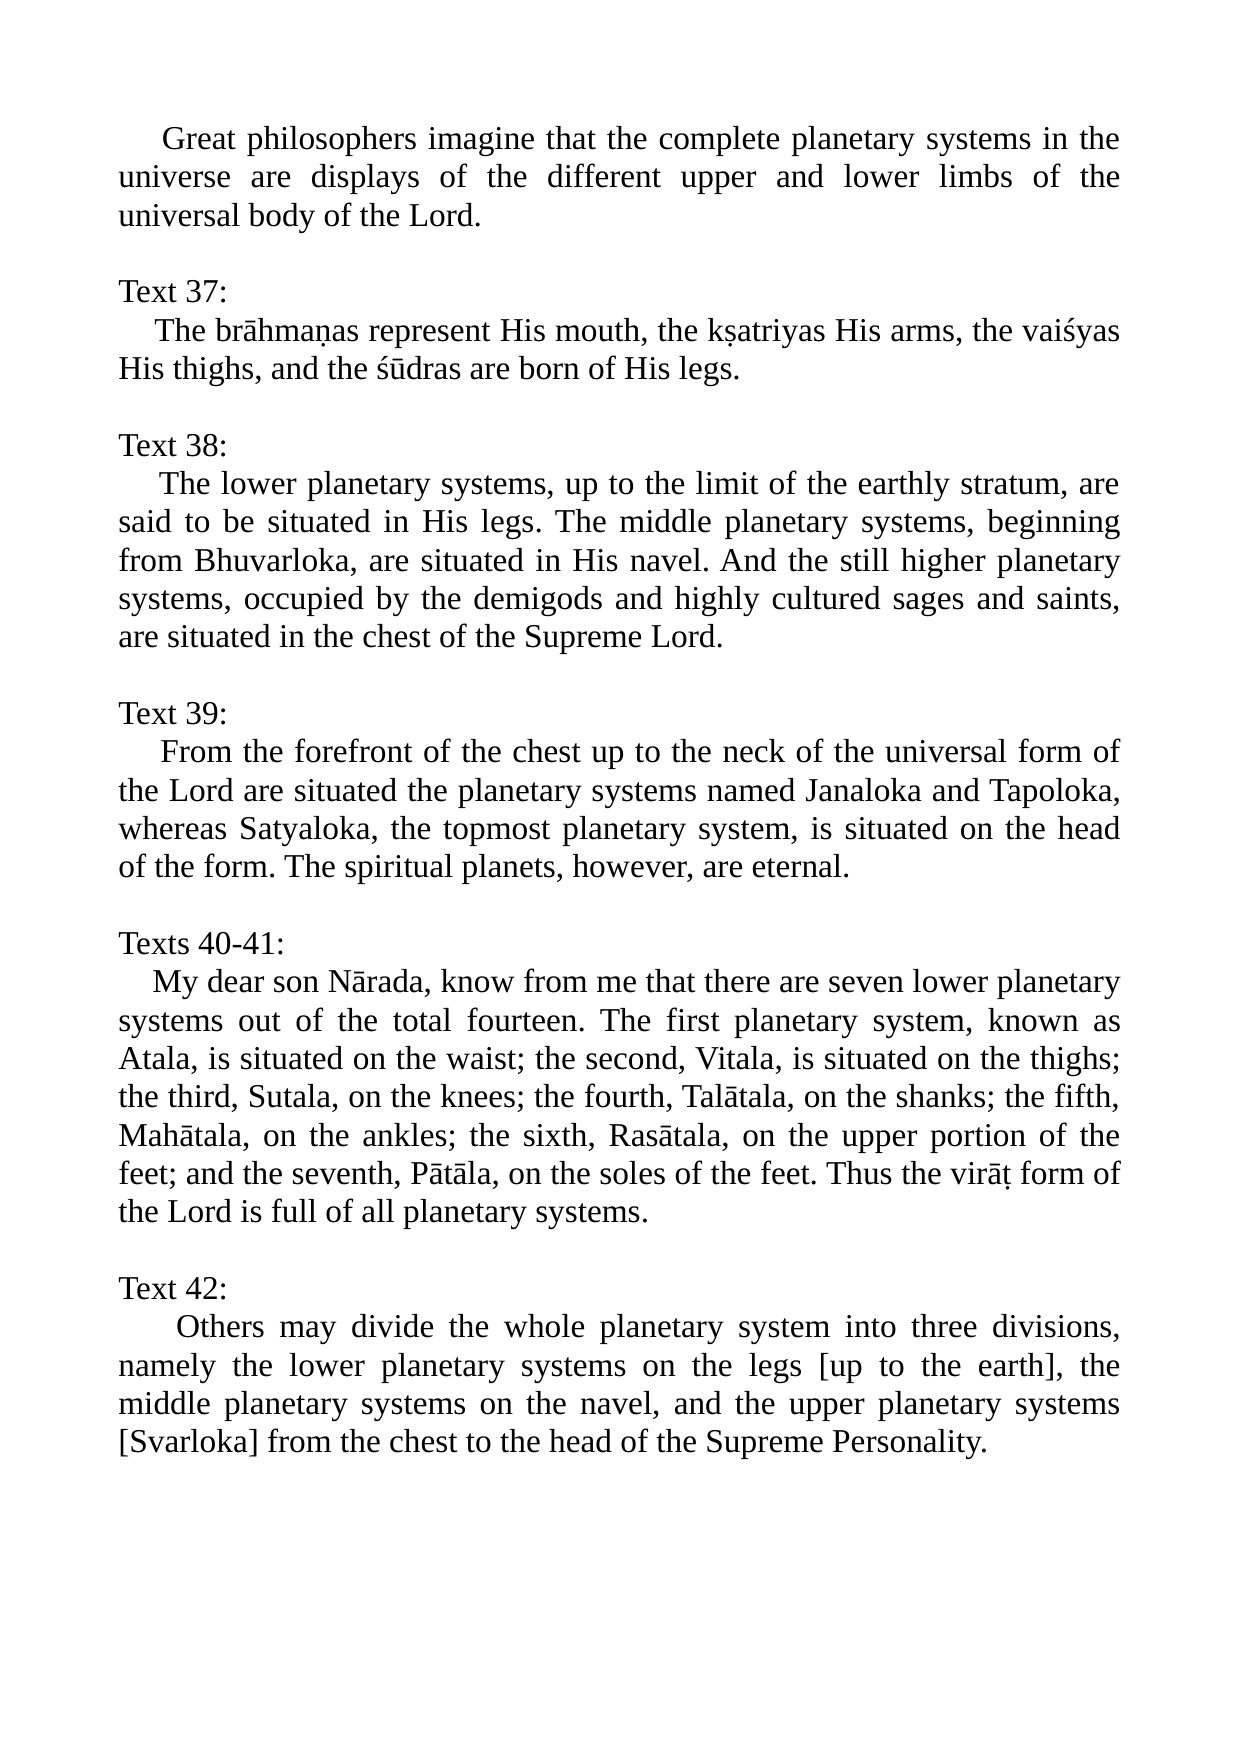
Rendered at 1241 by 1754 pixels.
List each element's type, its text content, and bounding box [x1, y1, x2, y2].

text Text 39: [118, 693, 1122, 731]
text The lower planetary systems, up to the limit of the earthly stratum, are said to be situated in His legs. The middle planetary systems, beginning from Bhuvarloka, are situated in His navel. And the still higher planetary systems, occupied by the demigods and highly cultured sages and saints, are situated in the chest of the Supreme Lord. [118, 463, 1122, 655]
text Text 42: [118, 1268, 1122, 1306]
text Text 38: [118, 425, 1122, 463]
text My dear son Nārada, know from me that there are seven lower planetary systems out of the total fourteen. The first planetary system, known as Atala, is situated on the waist; the second, Vitala, is situated on the thighs; the third, Sutala, on the knees; the fourth, Talātala, on the shanks; the fifth, Mahātala, on the ankles; the sixth, Rasātala, on the upper portion of the feet; and the seventh, Pātāla, on the soles of the feet. Thus the virāṭ form of the Lord is full of all planetary systems. [118, 961, 1122, 1230]
text The brāhmaṇas represent His mouth, the kṣatriyas His arms, the vaiśyas His thighs, and the śūdras are born of His legs. [118, 310, 1122, 386]
text From the forefront of the chest up to the neck of the universal form of the Lord are situated the planetary systems named Janaloka and Tapoloka, whereas Satyaloka, the topmost planetary system, is situated on the head of the form. The spiritual planets, however, are eternal. [118, 731, 1122, 885]
text Texts 40-41: [118, 923, 1122, 961]
text Others may divide the whole planetary system into three divisions, namely the lower planetary systems on the legs [up to the earth], the middle planetary systems on the navel, and the upper planetary systems [Svarloka] from the chest to the head of the Supreme Personality. [118, 1306, 1122, 1460]
text Text 37: [118, 271, 1122, 310]
text Great philosophers imagine that the complete planetary systems in the universe are displays of the different upper and lower limbs of the universal body of the Lord. [118, 118, 1122, 233]
